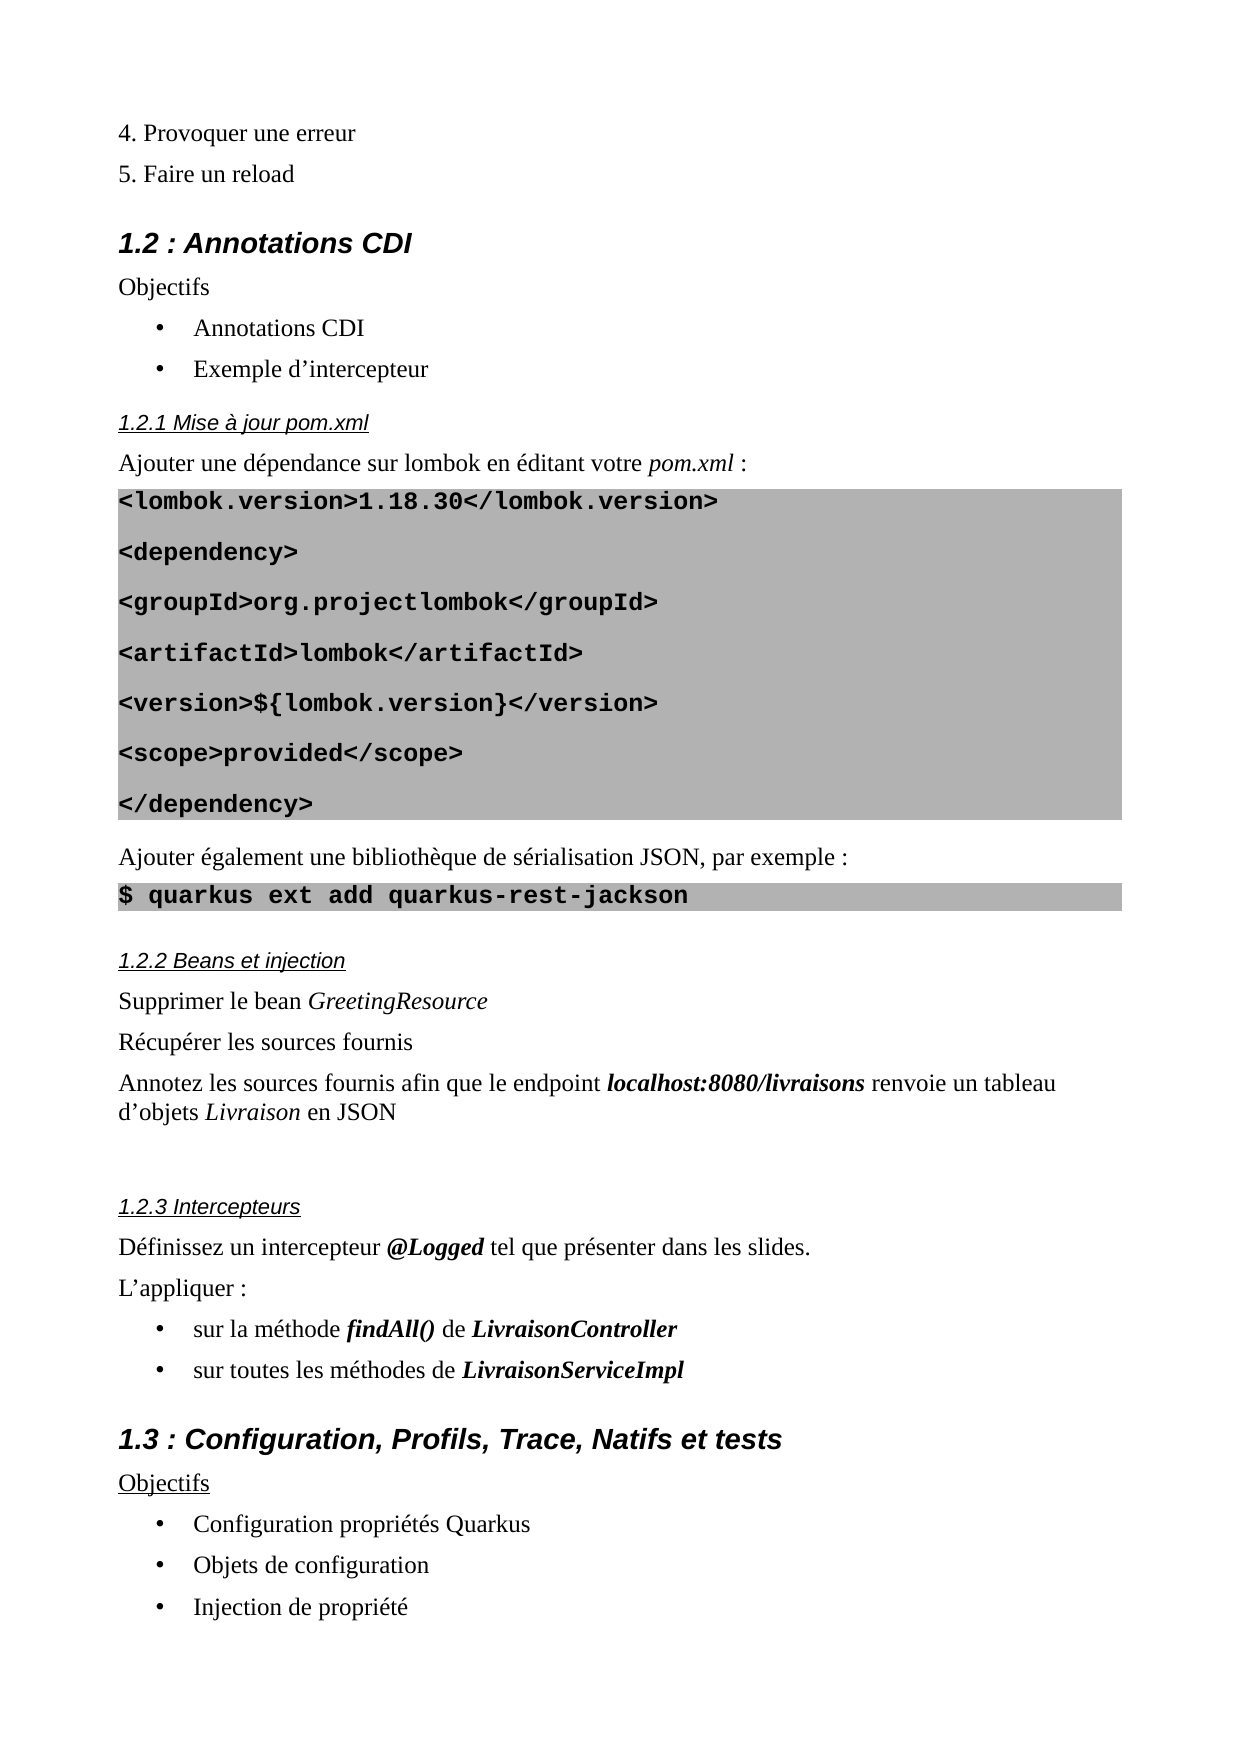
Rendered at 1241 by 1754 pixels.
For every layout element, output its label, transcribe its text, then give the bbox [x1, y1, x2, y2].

text <groupId>org.projectlombok</groupId> [658, 590, 1122, 618]
text Récupérer les sources fournis [118, 1027, 1122, 1056]
list Objets de configuration [156, 1550, 1122, 1579]
subtitle 1.2.3 Intercepteurs [118, 1194, 1122, 1219]
subtitle 1.2.2 Beans et injection [118, 948, 1122, 973]
text <artifactId>lombok</artifactId> [583, 640, 1122, 668]
list Configuration propriétés Quarkus [156, 1509, 1122, 1538]
text <lombok.version>1.18.30</lombok.version> [718, 489, 1122, 517]
text $ quarkus ext add quarkus-rest-jackson [688, 883, 1122, 911]
text <version>${lombok.version}</version> [658, 691, 1122, 719]
text </dependency> [313, 791, 1122, 820]
subtitle 1.2 : Annotations CDI [118, 226, 1122, 259]
text <scope>provided</scope> [463, 741, 1122, 769]
text Annotez les sources fournis afin que le endpoint localhost:8080/livraisons renvoie un tableau d’objets Livraison en JSON [118, 1068, 1122, 1126]
text <dependency> [298, 539, 1122, 568]
text L’appliquer : [118, 1273, 1122, 1302]
subtitle 1.3 : Configuration, Profils, Trace, Natifs et tests [118, 1422, 1122, 1455]
list sur toutes les méthodes de LivraisonServiceImpl [156, 1356, 1122, 1384]
text Objectifs [118, 1468, 1122, 1497]
list sur la méthode findAll() de LivraisonController [156, 1314, 1122, 1343]
subtitle 1.2.1 Mise à jour pom.xml [118, 410, 1122, 435]
text 5. Faire un reload [118, 159, 1122, 188]
text Définissez un intercepteur @Logged tel que présenter dans les slides. [118, 1232, 1122, 1261]
text Objectifs [118, 272, 1122, 300]
text Ajouter également une bibliothèque de sérialisation JSON, par exemple : [118, 842, 1122, 871]
list Injection de propriété [156, 1592, 1122, 1620]
list Annotations CDI [156, 313, 1122, 342]
text 4. Provoquer une erreur [118, 118, 1122, 147]
list Exemple d’intercepteur [156, 354, 1122, 383]
text Supprimer le bean GreetingResource [118, 986, 1122, 1014]
text Ajouter une dépendance sur lombok en éditant votre pom.xml : [118, 448, 1122, 476]
